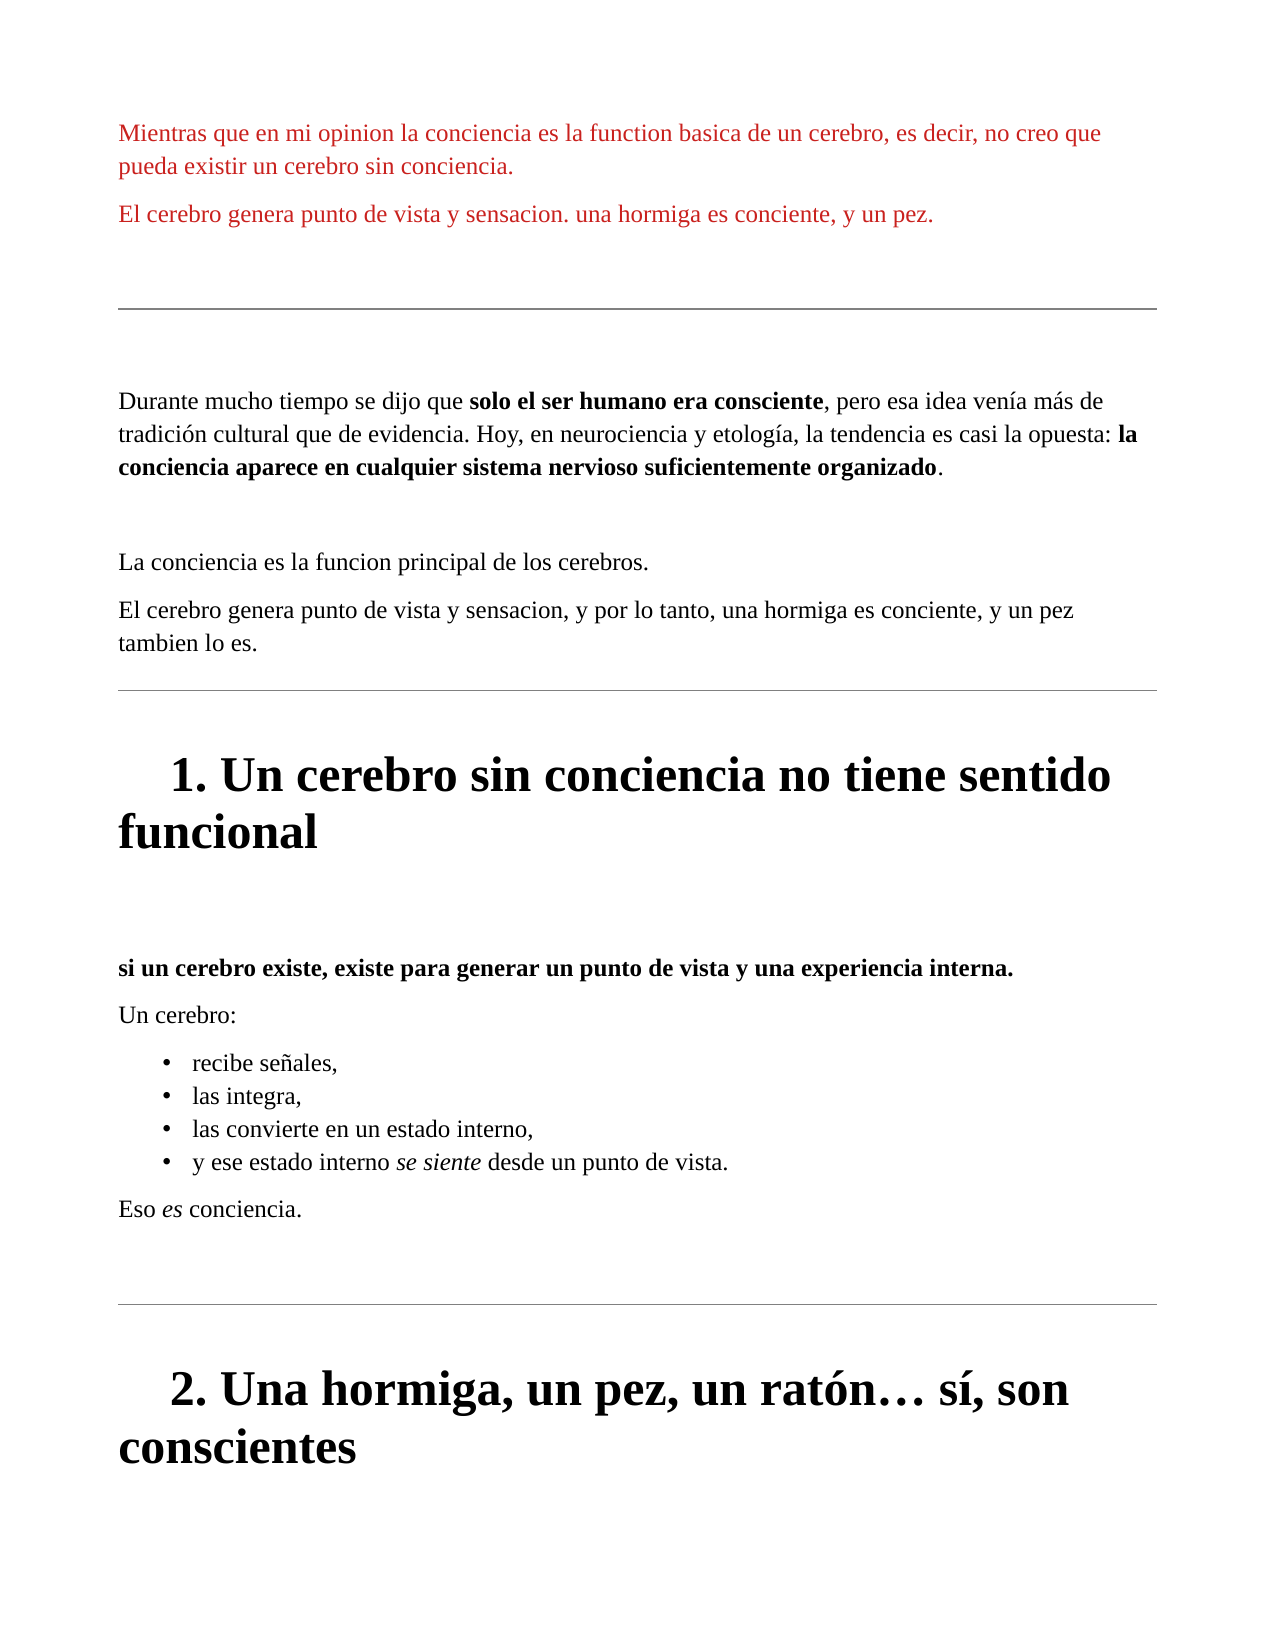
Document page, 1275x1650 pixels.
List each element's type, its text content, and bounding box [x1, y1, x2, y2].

text La conciencia es la funcion principal de los cerebros. [118, 547, 1157, 576]
list las convierte en un estado interno, [162, 1114, 1157, 1143]
text Mientras que en mi opinion la conciencia es la function basica de un cerebro, es decir, no creo que pueda existir un cerebro sin conciencia. [118, 118, 1157, 180]
text Durante mucho tiempo se dijo que solo el ser humano era consciente, pero esa idea venía más de tradición cultural que de evidencia. Hoy, en neurociencia y etología, la tendencia es casi la opuesta: la conciencia aparece en cualquier sistema nervioso suficientemente organizado. [118, 386, 1157, 481]
list recibe señales, [162, 1048, 1157, 1077]
text El cerebro genera punto de vista y sensacion. una hormiga es conciente, y un pez. [118, 199, 1157, 227]
text El cerebro genera punto de vista y sensacion, y por lo tanto, una hormiga es conciente, y un pez tambien lo es. [118, 595, 1157, 656]
list y ese estado interno se siente desde un punto de vista. [162, 1147, 1157, 1176]
subtitle 🌿 1. Un cerebro sin conciencia no tiene sentido funcional [118, 744, 1157, 859]
text Eso es conciencia. [118, 1194, 1157, 1223]
subtitle 🐜 2. Una hormiga, un pez, un ratón… sí, son conscientes [118, 1359, 1157, 1474]
text si un cerebro existe, existe para generar un punto de vista y una experiencia interna. [118, 920, 1157, 981]
text Un cerebro: [118, 1000, 1157, 1029]
list las integra, [162, 1081, 1157, 1110]
